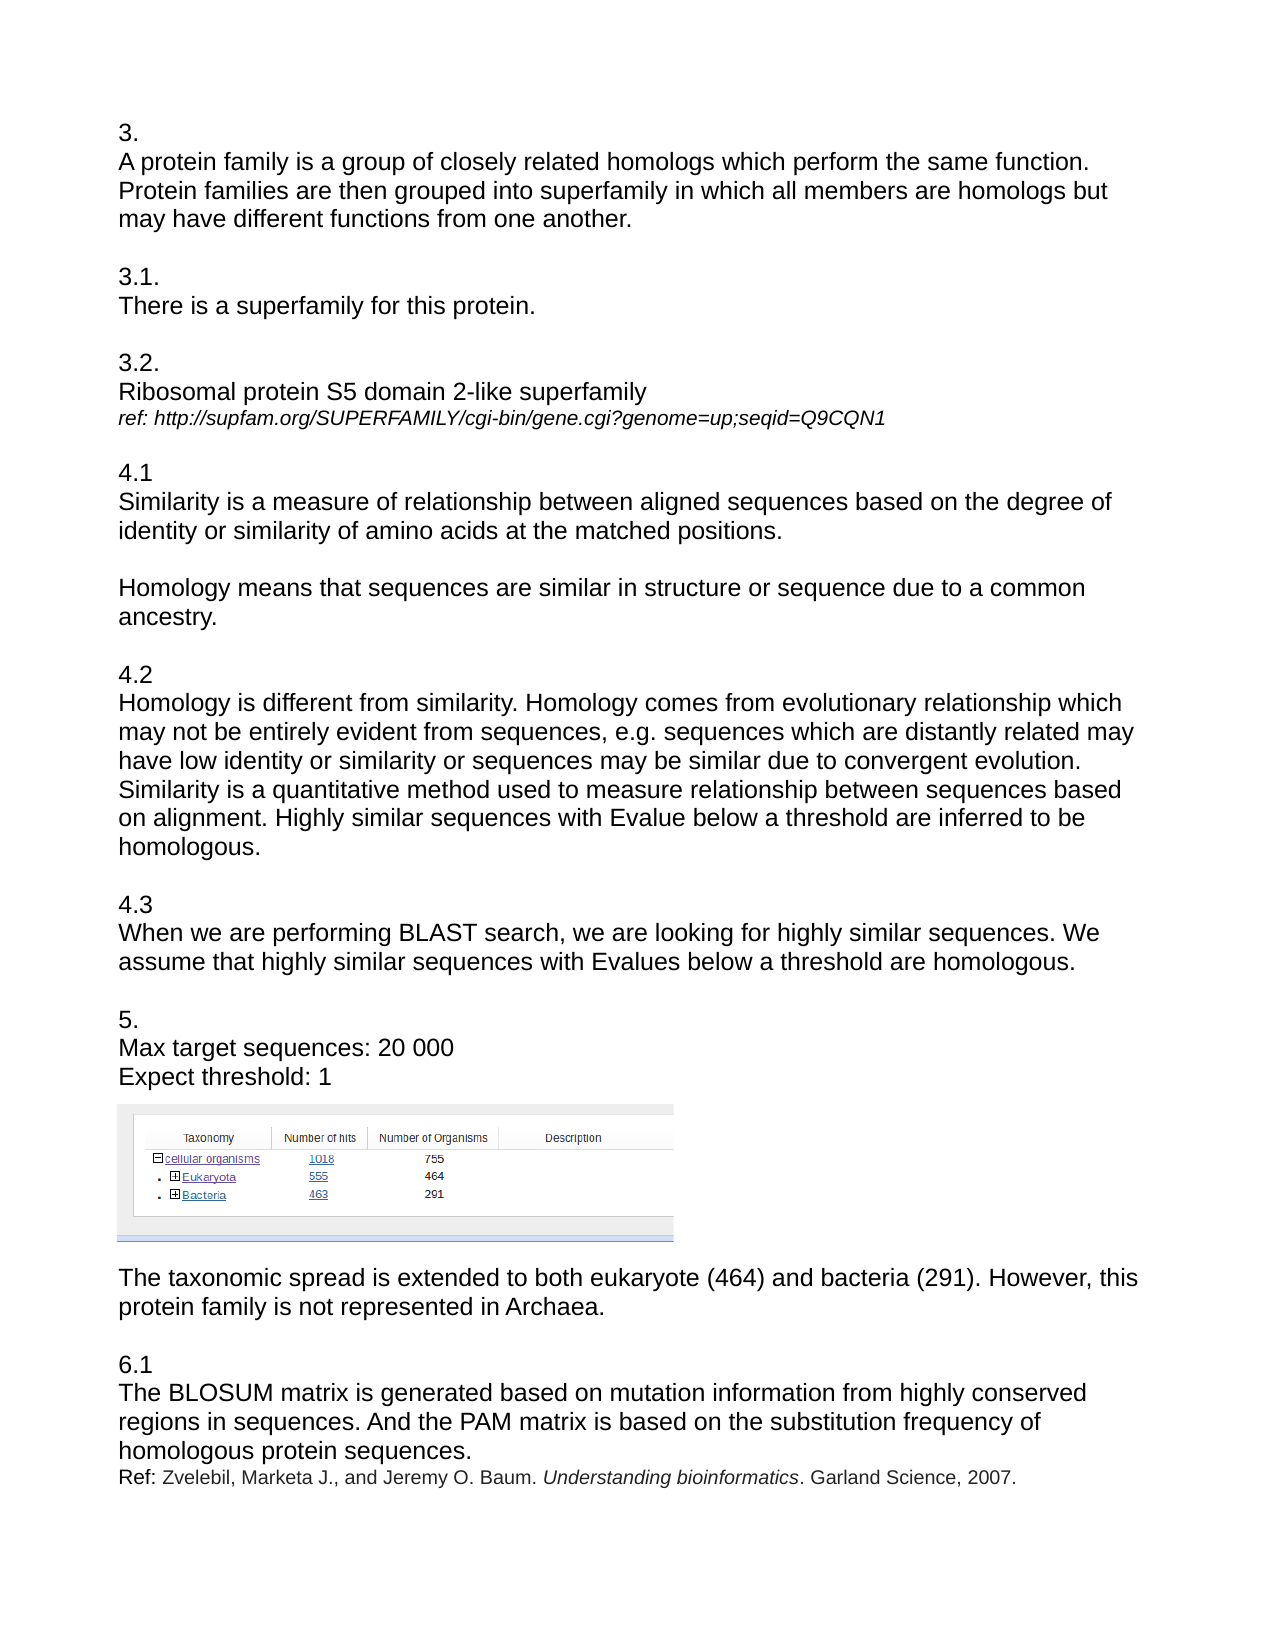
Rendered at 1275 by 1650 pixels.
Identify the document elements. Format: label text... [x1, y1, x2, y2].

text A protein family is a group of closely related homologs which perform the same function. [118, 147, 1157, 176]
text Protein families are then grouped into superfamily in which all members are homologs but may have different functions from one another. [118, 176, 1157, 233]
text When we are performing BLAST search, we are looking for highly similar sequences. We assume that highly similar sequences with Evalues below a threshold are homologous. [118, 918, 1157, 976]
text ref: http://supfam.org/SUPERFAMILY/cgi-bin/gene.cgi?genome=up;seqid=Q9CQN1 [118, 406, 1157, 429]
text 5. [118, 1004, 1157, 1033]
text Homology is different from similarity. Homology comes from evolutionary relationship which may not be entirely evident from sequences, e.g. sequences which are distantly related may have low identity or similarity or sequences may be similar due to convergent evolution. Similarity is a quantitative method used to measure relationship between sequences based on alignment. Highly similar sequences with Evalue below a threshold are inferred to be homologous. [118, 688, 1157, 861]
text 4.3 [118, 889, 1157, 918]
text Ribosomal protein S5 domain 2-like superfamily [118, 377, 1157, 406]
text The taxonomic spread is extended to both eukaryote (464) and bacteria (291). However, this protein family is not represented in Archaea. [118, 1263, 1157, 1321]
text Max target sequences: 20 000 [118, 1033, 1157, 1062]
text There is a superfamily for this protein. [118, 291, 1157, 319]
text Ref: Zvelebil, Marketa J., and Jeremy O. Baum. Understanding bioinformatics. Garland Science, 2007. [118, 1464, 1157, 1488]
text 3.2. [118, 348, 1157, 377]
text Expect threshold: 1 [118, 1062, 1157, 1091]
text 4.1 [118, 458, 1157, 487]
text Similarity is a measure of relationship between aligned sequences based on the degree of identity or similarity of amino acids at the matched positions. [118, 487, 1157, 544]
text 3. [118, 118, 1157, 147]
text Homology means that sequences are similar in structure or sequence due to a common ancestry. [118, 573, 1157, 631]
text 6.1 [118, 1349, 1157, 1378]
text 3.1. [118, 262, 1157, 291]
text The BLOSUM matrix is generated based on mutation information from highly conserved regions in sequences. And the PAM matrix is based on the substitution frequency of homologous protein sequences. [118, 1378, 1157, 1464]
text 4.2 [118, 659, 1157, 688]
